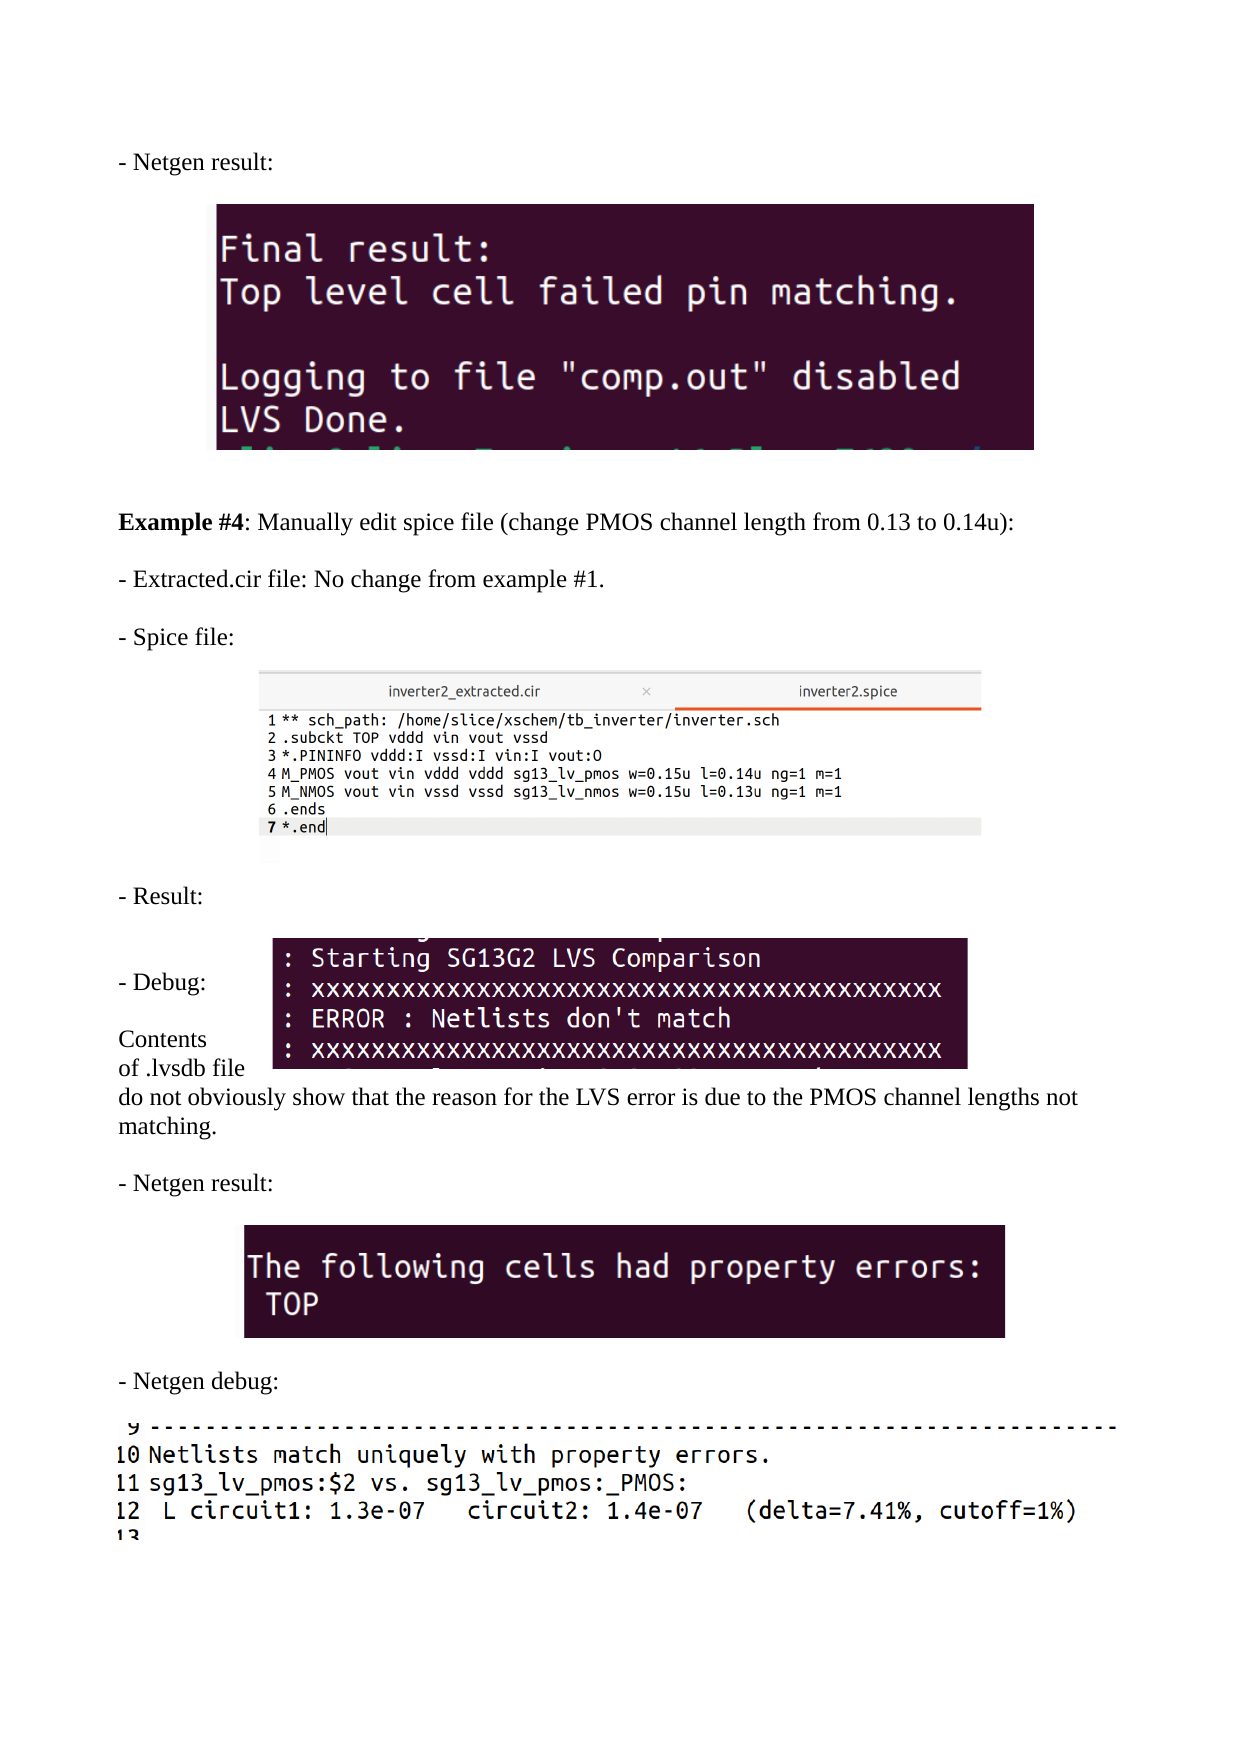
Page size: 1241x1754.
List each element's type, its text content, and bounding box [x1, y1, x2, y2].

text - Result: [118, 881, 1122, 909]
text - Extracted.cir file: No change from example #1. [118, 564, 1122, 593]
text - Netgen debug: [118, 1366, 1122, 1395]
picture [235, 1225, 1005, 1338]
text - Debug: [118, 967, 272, 996]
text - Netgen result: [118, 147, 1122, 176]
picture [272, 938, 968, 1069]
picture [258, 670, 982, 863]
text Contents of .lvsdb file do not obviously show that the reason for the LVS error is due to the PMOS channel lengths not matching. [118, 1024, 1122, 1139]
text - Spice file: [118, 622, 1122, 651]
picture [206, 204, 1034, 450]
text Example #4: Manually edit spice file (change PMOS channel length from 0.13 to 0.14u): [118, 507, 1122, 536]
text [968, 967, 1122, 996]
picture [118, 1423, 1123, 1540]
text - Netgen result: [118, 1168, 1122, 1197]
